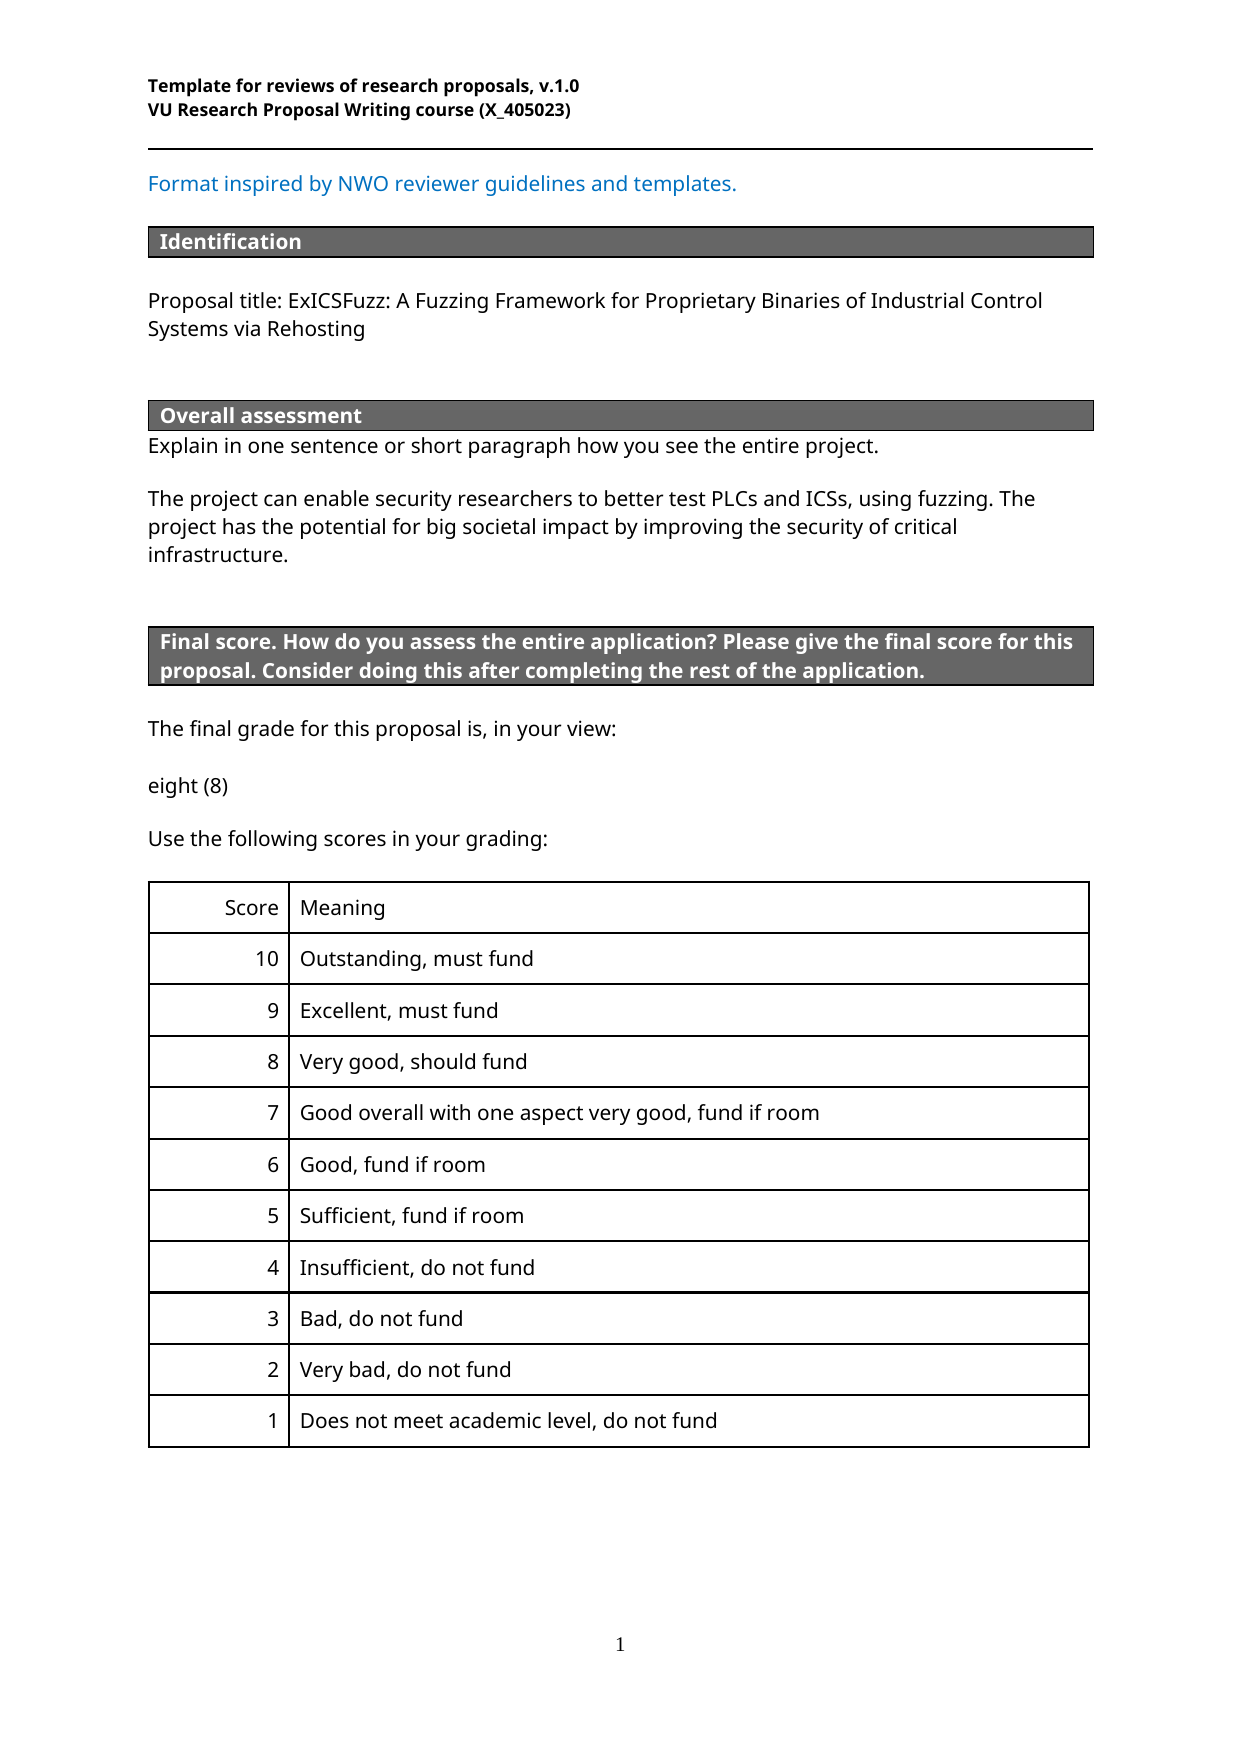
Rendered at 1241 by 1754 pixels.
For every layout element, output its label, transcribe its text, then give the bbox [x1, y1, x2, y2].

table_cell Sufficient, fund if room [290, 1191, 1088, 1240]
text eight (8) [148, 771, 1093, 800]
text Format inspired by NWO reviewer guidelines and templates. [148, 169, 1093, 197]
table_cell Very bad, do not fund [290, 1345, 1088, 1394]
table_cell 9 [150, 985, 288, 1035]
table_header Final score. How do you assess the entire application? Please give the final score for this proposal. Consider doing this after completing the rest of the application. [149, 628, 1093, 684]
table_header Identification [149, 228, 1093, 256]
table_cell 6 [150, 1140, 288, 1189]
table_cell Very good, should fund [290, 1037, 1088, 1086]
text The final grade for this proposal is, in your view: [148, 714, 1093, 743]
table_cell 8 [150, 1037, 288, 1086]
text Explain in one sentence or short paragraph how you see the entire project. [148, 431, 1093, 460]
table_cell 5 [150, 1191, 288, 1240]
table_cell Excellent, must fund [290, 985, 1088, 1035]
table_cell 3 [150, 1294, 288, 1343]
table_cell 7 [150, 1088, 288, 1137]
table_cell Good, fund if room [290, 1140, 1088, 1189]
table_cell Outstanding, must fund [290, 934, 1088, 983]
table_header Meaning [290, 883, 1088, 932]
text Use the following scores in your grading: [148, 824, 1093, 852]
table_cell 4 [150, 1242, 288, 1291]
table_header Score [150, 883, 288, 932]
table_cell 2 [150, 1345, 288, 1394]
text The project can enable security researchers to better test PLCs and ICSs, using fuzzing. The project has the potential for big societal impact by improving the security of critical infrastructure. [148, 484, 1093, 569]
table_cell Does not meet academic level, do not fund [290, 1396, 1088, 1446]
table_cell 10 [150, 934, 288, 983]
table_header Overall assessment [149, 401, 1093, 430]
table_cell Bad, do not fund [290, 1294, 1088, 1343]
table_cell 1 [150, 1396, 288, 1446]
table_cell Insufficient, do not fund [290, 1242, 1088, 1291]
table_cell Good overall with one aspect very good, fund if room [290, 1088, 1088, 1137]
text Proposal title: ExICSFuzz: A Fuzzing Framework for Proprietary Binaries of Industrial Control Systems via Rehosting [148, 286, 1093, 343]
